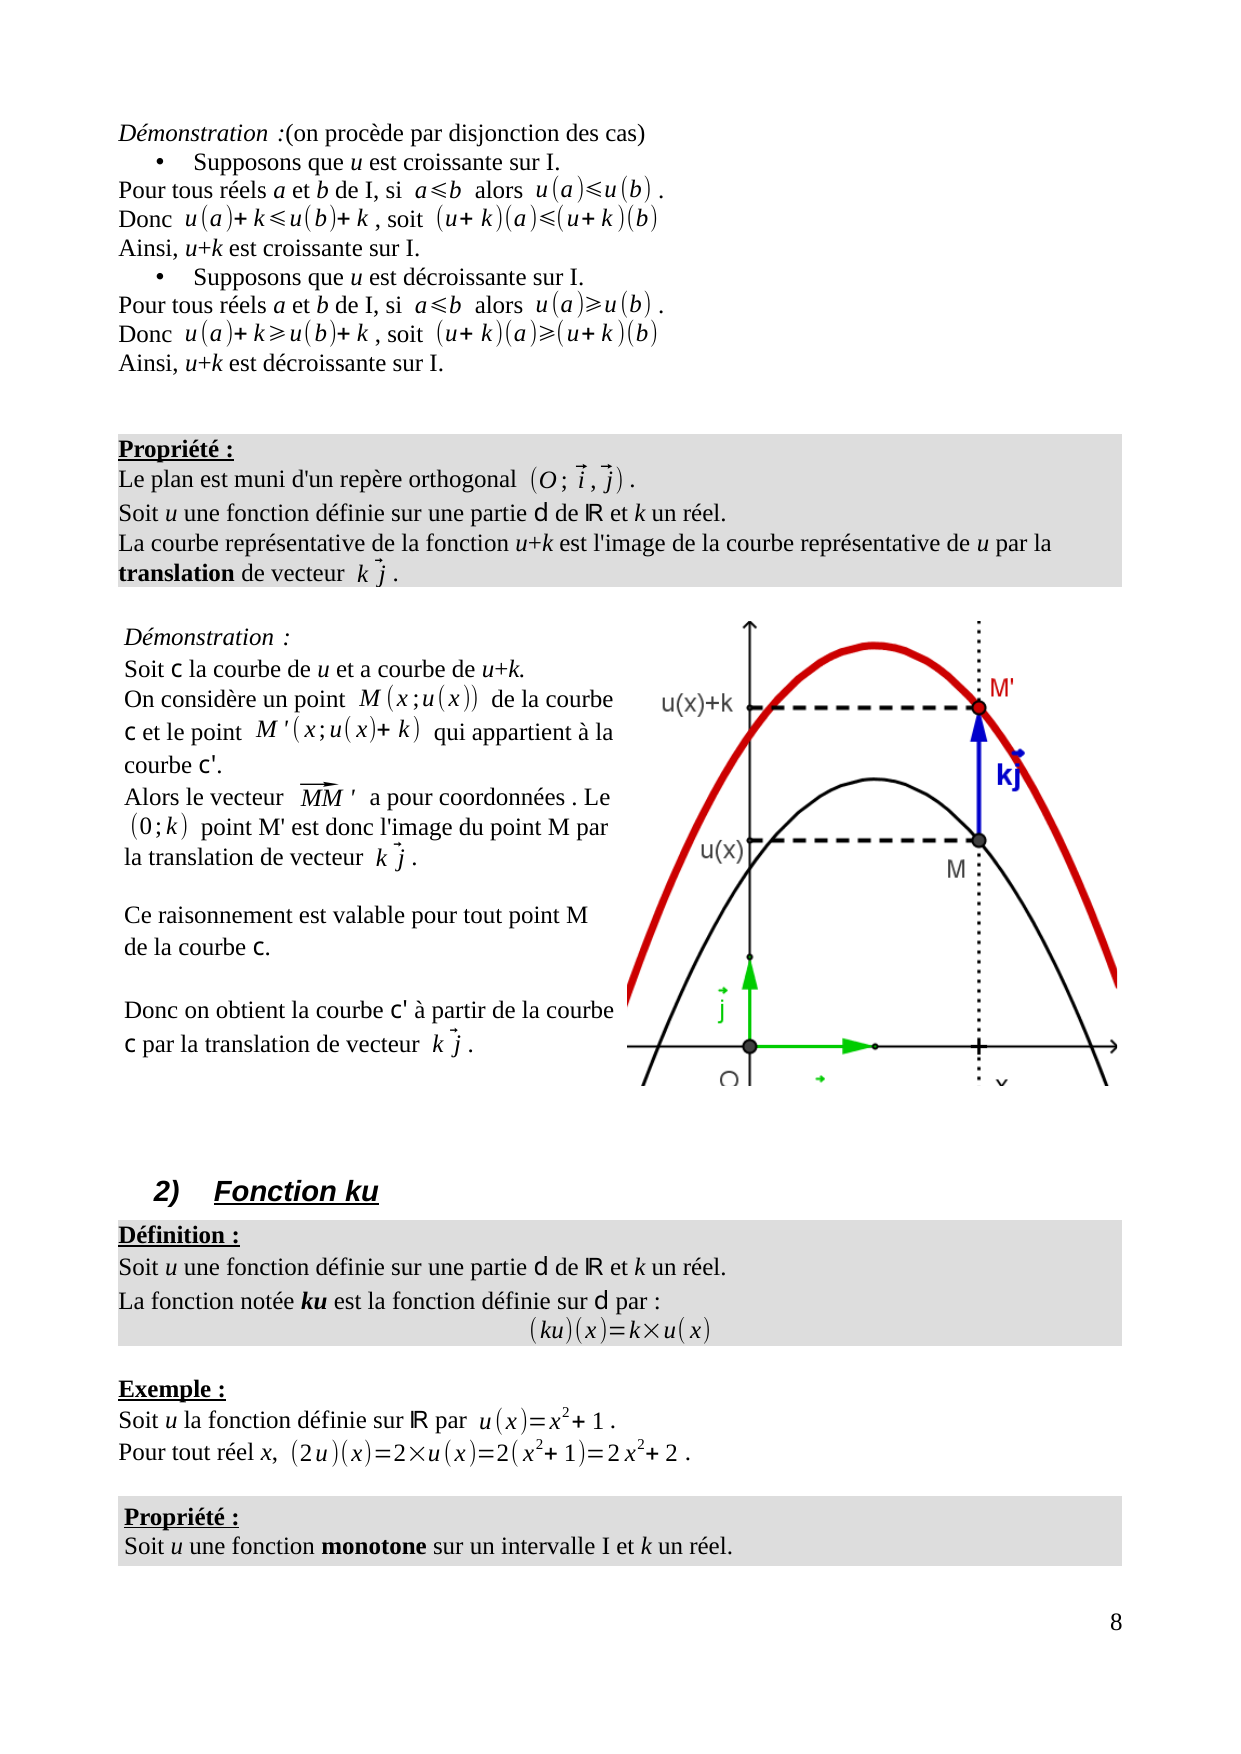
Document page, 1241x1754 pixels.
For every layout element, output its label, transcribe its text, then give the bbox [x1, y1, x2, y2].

text Ainsi, u+k est décroissante sur I. [118, 348, 1122, 377]
text Le plan est muni d'un repère orthogonal . [118, 463, 1122, 494]
text Soit u une fonction définie sur une partie d de ℝ et k un réel. [118, 494, 1122, 528]
table_header [621, 616, 1123, 1120]
text Démonstration :(on procède par disjonction des cas) [118, 118, 1122, 147]
text Pour tous réels a et b de I, si alors . [118, 291, 1122, 319]
list Supposons que u est décroissante sur I. [156, 262, 1122, 291]
text Soit u une fonction définie sur une partie d de ℝ et k un réel. [118, 1249, 1122, 1283]
list Supposons que u est croissante sur I. [156, 147, 1122, 176]
text Pour tout réel x, . [118, 1435, 1122, 1467]
text Soit u la fonction définie sur ℝ par . [118, 1403, 1122, 1435]
subtitle Fonction ku [153, 1174, 1122, 1208]
text La courbe représentative de la fonction u+k est l'image de la courbe représentative de u par la translation de vecteur . [118, 528, 1122, 587]
text Ainsi, u+k est croissante sur I. [118, 233, 1122, 262]
text Propriété : [118, 434, 1122, 463]
text La fonction notée ku est la fonction définie sur d par : [118, 1283, 1122, 1317]
text Pour tous réels a et b de I, si alors . [118, 176, 1122, 204]
text Exemple : [118, 1374, 1122, 1403]
table_header Propriété : Soit u une fonction monotone sur un intervalle I et k un réel. Si , la fonction ku a même sens de variation que u sur I. Si , la fonction ku a le sens de variation contraire à celui de u sur I. [118, 1496, 1122, 1566]
text Donc , soit [118, 319, 1122, 348]
text Donc , soit [118, 204, 1122, 233]
table_header Démonstration : Soit c la courbe de u et a courbe de u+k. On considère un point de la courbe c et le point qui appartient à la courbe c'. Alors le vecteur a pour coordonnées . Le point M' est donc l'image du point M par la translation de vecteur . Ce raisonnement est valable pour tout point M de la courbe c. Donc on obtient la courbe c' à partir de la courbe c par la translation de vecteur . [118, 616, 621, 1120]
text Définition : [118, 1220, 1122, 1249]
